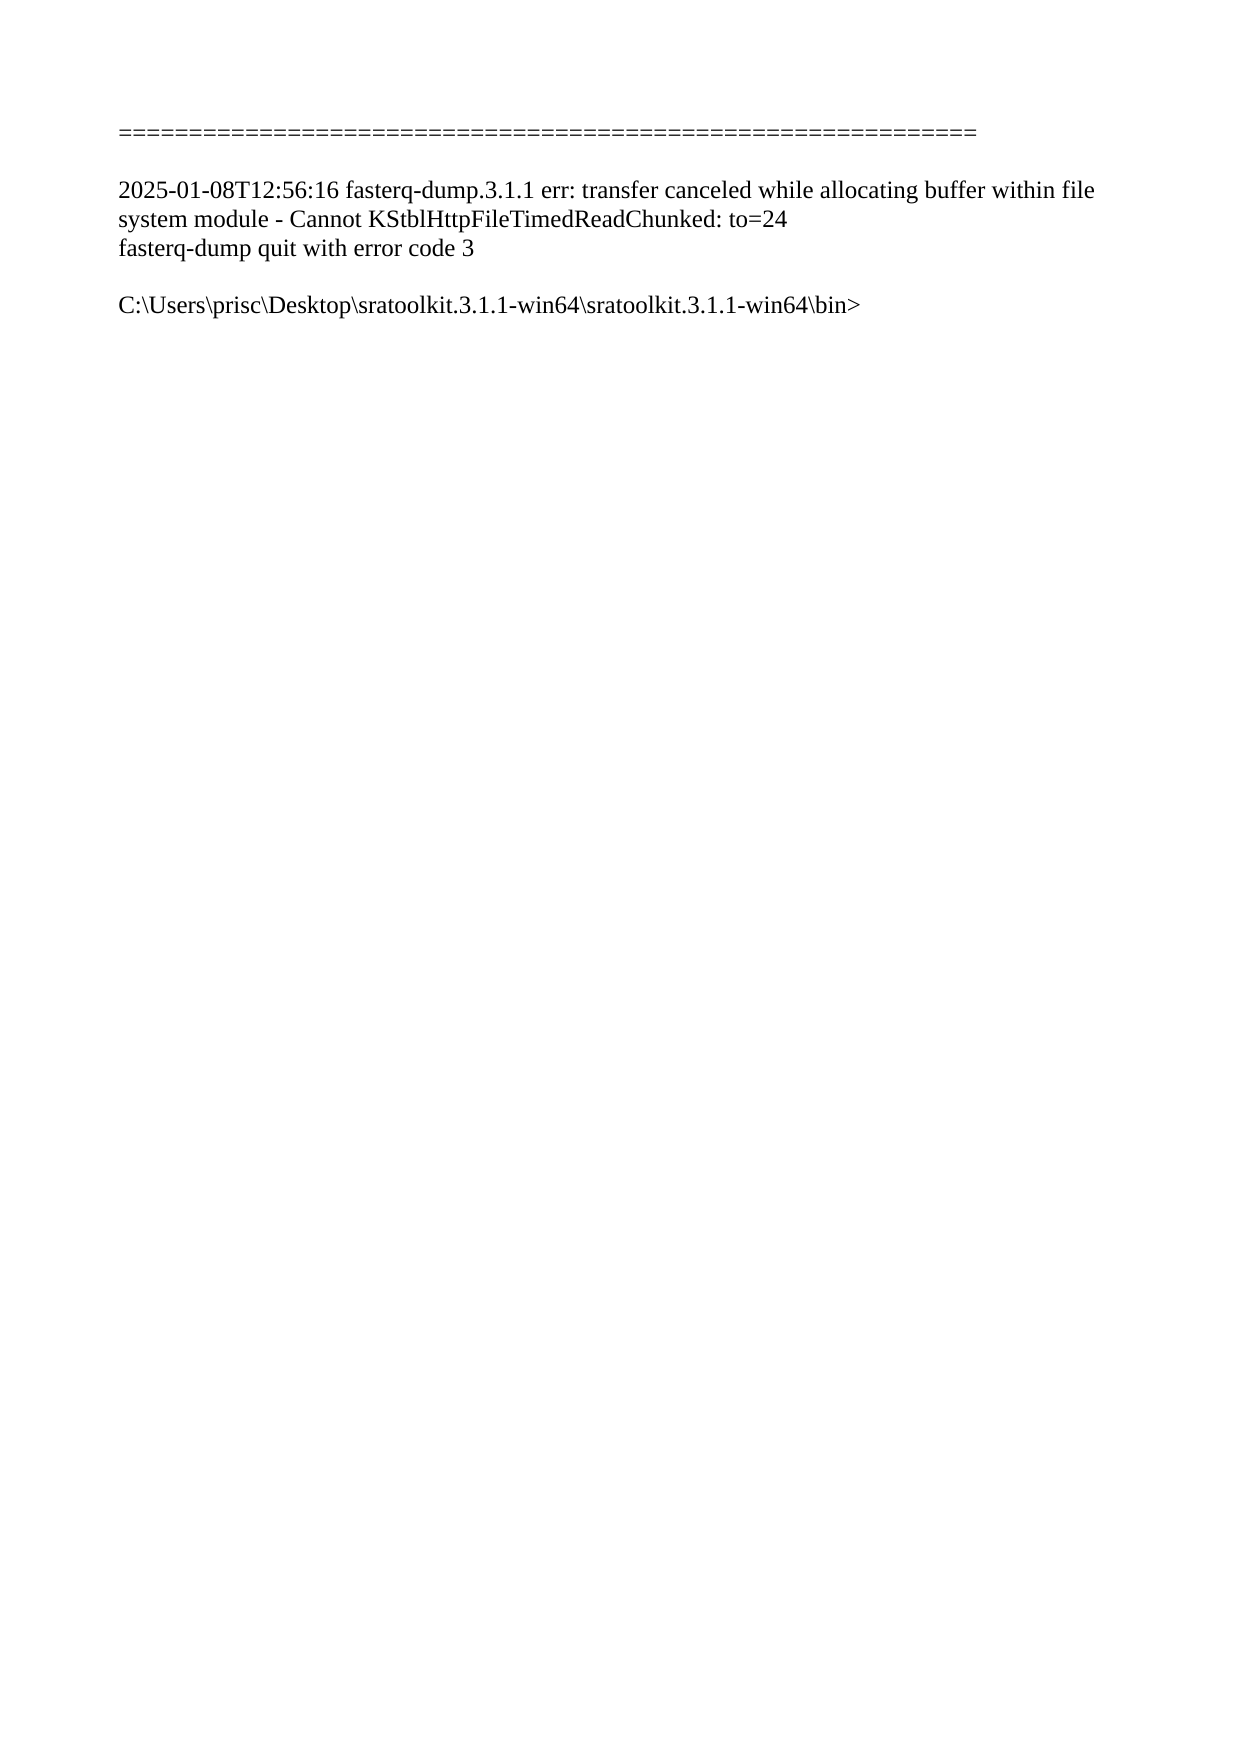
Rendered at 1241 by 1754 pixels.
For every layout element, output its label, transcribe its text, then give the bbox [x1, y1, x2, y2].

text ============================================================= [118, 118, 1122, 147]
text C:\Users\prisc\Desktop\sratoolkit.3.1.1-win64\sratoolkit.3.1.1-win64\bin> [118, 291, 1122, 319]
text fasterq-dump quit with error code 3 [118, 233, 1122, 262]
text 2025-01-08T12:56:16 fasterq-dump.3.1.1 err: transfer canceled while allocating buffer within file system module - Cannot KStblHttpFileTimedReadChunked: to=24 [118, 176, 1122, 233]
